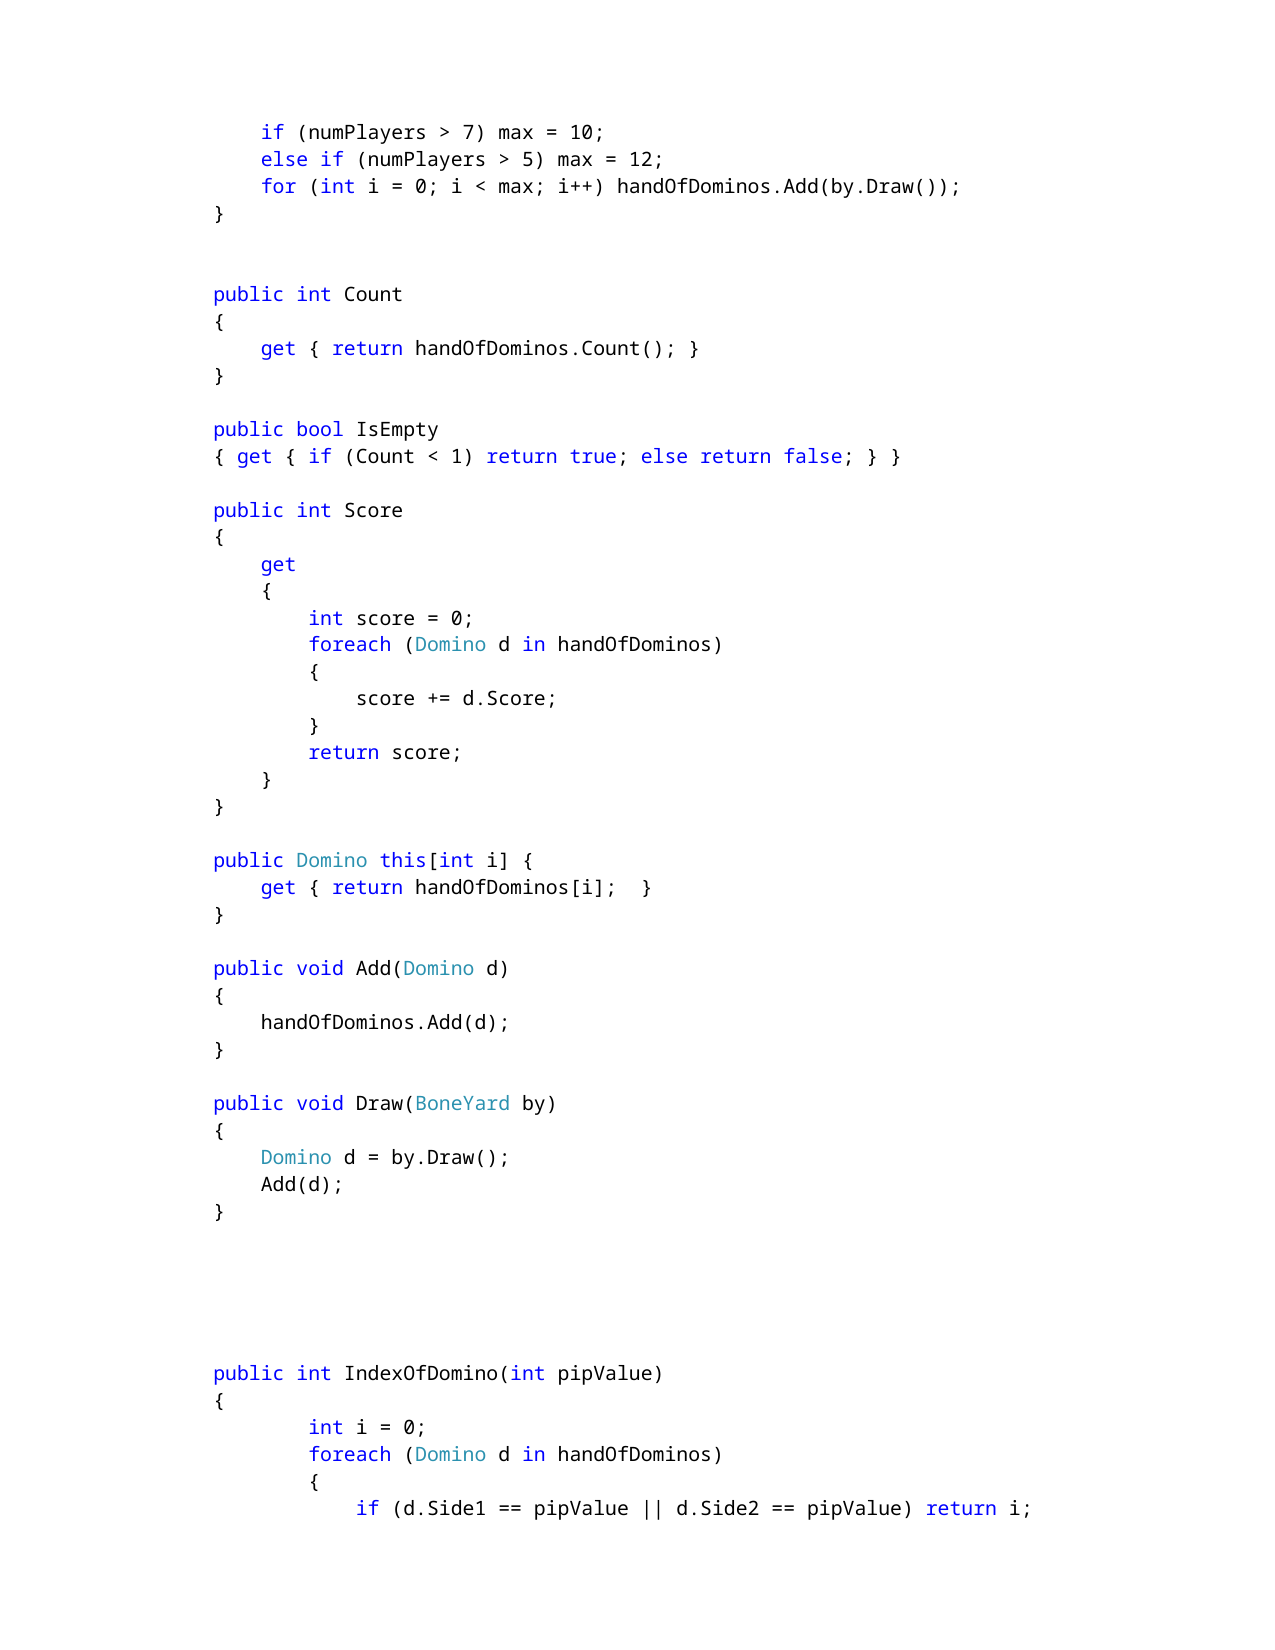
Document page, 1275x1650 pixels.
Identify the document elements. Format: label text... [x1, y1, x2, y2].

text } [118, 1035, 1157, 1062]
text if (d.Side1 == pipValue || d.Side2 == pipValue) return i; [118, 1494, 1157, 1521]
text foreach (Domino d in handOfDominos) [118, 631, 1157, 658]
text Domino d = by.Draw(); [118, 1143, 1157, 1170]
text { [118, 577, 1157, 604]
text { [118, 307, 1157, 334]
text { [118, 658, 1157, 685]
text public int Score [118, 496, 1157, 523]
text get [118, 550, 1157, 577]
text Add(d); [118, 1170, 1157, 1197]
text public int Count [118, 280, 1157, 307]
text public int IndexOfDomino(int pipValue) [118, 1359, 1157, 1386]
text return score; [118, 739, 1157, 766]
text { [118, 1386, 1157, 1413]
text { [118, 1116, 1157, 1143]
text } [118, 766, 1157, 793]
text get { return handOfDominos[i]; } [118, 873, 1157, 901]
text for (int i = 0; i < max; i++) handOfDominos.Add(by.Draw()); [118, 172, 1157, 199]
text { get { if (Count < 1) return true; else return false; } } [118, 442, 1157, 469]
text } [118, 712, 1157, 739]
text public void Draw(BoneYard by) [118, 1089, 1157, 1116]
text } [118, 199, 1157, 226]
text get { return handOfDominos.Count(); } [118, 334, 1157, 361]
text int i = 0; [118, 1413, 1157, 1440]
text int score = 0; [118, 604, 1157, 631]
text { [118, 981, 1157, 1008]
text else if (numPlayers > 5) max = 12; [118, 145, 1157, 172]
text handOfDominos.Add(d); [118, 1008, 1157, 1035]
text public bool IsEmpty [118, 415, 1157, 442]
text } [118, 1197, 1157, 1224]
text score += d.Score; [118, 685, 1157, 712]
text { [118, 523, 1157, 550]
text public void Add(Domino d) [118, 954, 1157, 981]
text if (numPlayers > 7) max = 10; [118, 118, 1157, 145]
text } [118, 901, 1157, 927]
text } [118, 361, 1157, 388]
text public Domino this[int i] { [118, 847, 1157, 873]
text foreach (Domino d in handOfDominos) [118, 1440, 1157, 1467]
text { [118, 1467, 1157, 1494]
text } [118, 793, 1157, 819]
